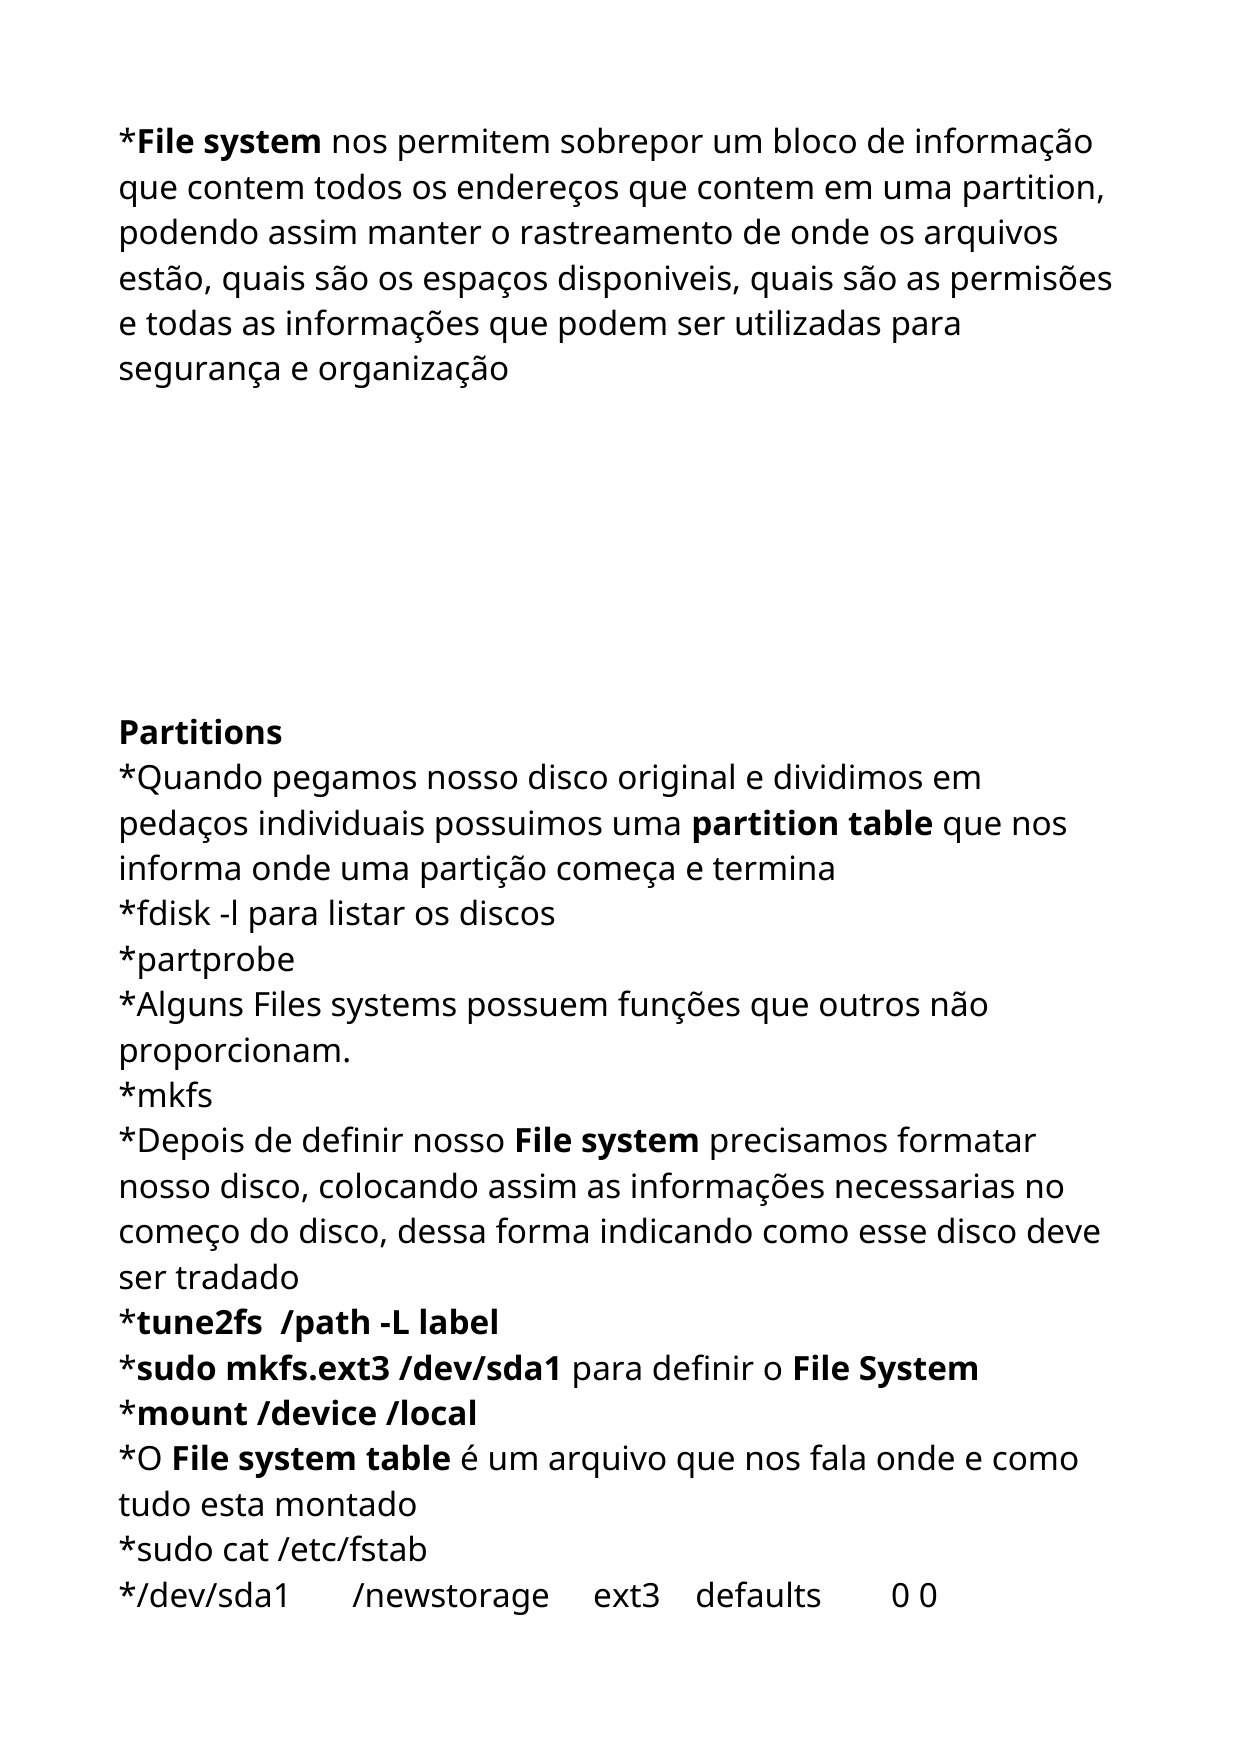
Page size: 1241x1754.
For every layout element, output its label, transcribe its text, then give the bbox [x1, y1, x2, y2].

text *Alguns Files systems possuem funções que outros não proporcionam. [118, 981, 1122, 1072]
text *tune2fs /path -L label [118, 1299, 1122, 1344]
text *sudo cat /etc/fstab [118, 1526, 1122, 1571]
text Partitions [118, 708, 1122, 754]
text *partprobe [118, 936, 1122, 981]
text *sudo mkfs.ext3 /dev/sda1 para definir o File System [118, 1344, 1122, 1390]
text *fdisk -l para listar os discos [118, 890, 1122, 936]
text *O File system table é um arquivo que nos fala onde e como tudo esta montado [118, 1435, 1122, 1526]
text *Depois de definir nosso File system precisamos formatar nosso disco, colocando assim as informações necessarias no começo do disco, dessa forma indicando como esse disco deve ser tradado [118, 1117, 1122, 1299]
text *File system nos permitem sobrepor um bloco de informação que contem todos os endereços que contem em uma partition, podendo assim manter o rastreamento de onde os arquivos estão, quais são os espaços disponiveis, quais são as permisões e todas as informações que podem ser utilizadas para segurança e organização [118, 118, 1122, 391]
text */dev/sda1 /newstorage ext3 defaults 0 0 [118, 1571, 1122, 1617]
text *Quando pegamos nosso disco original e dividimos em pedaços individuais possuimos uma partition table que nos informa onde uma partição começa e termina [118, 754, 1122, 890]
text *mount /device /local [118, 1390, 1122, 1435]
text *mkfs [118, 1072, 1122, 1117]
